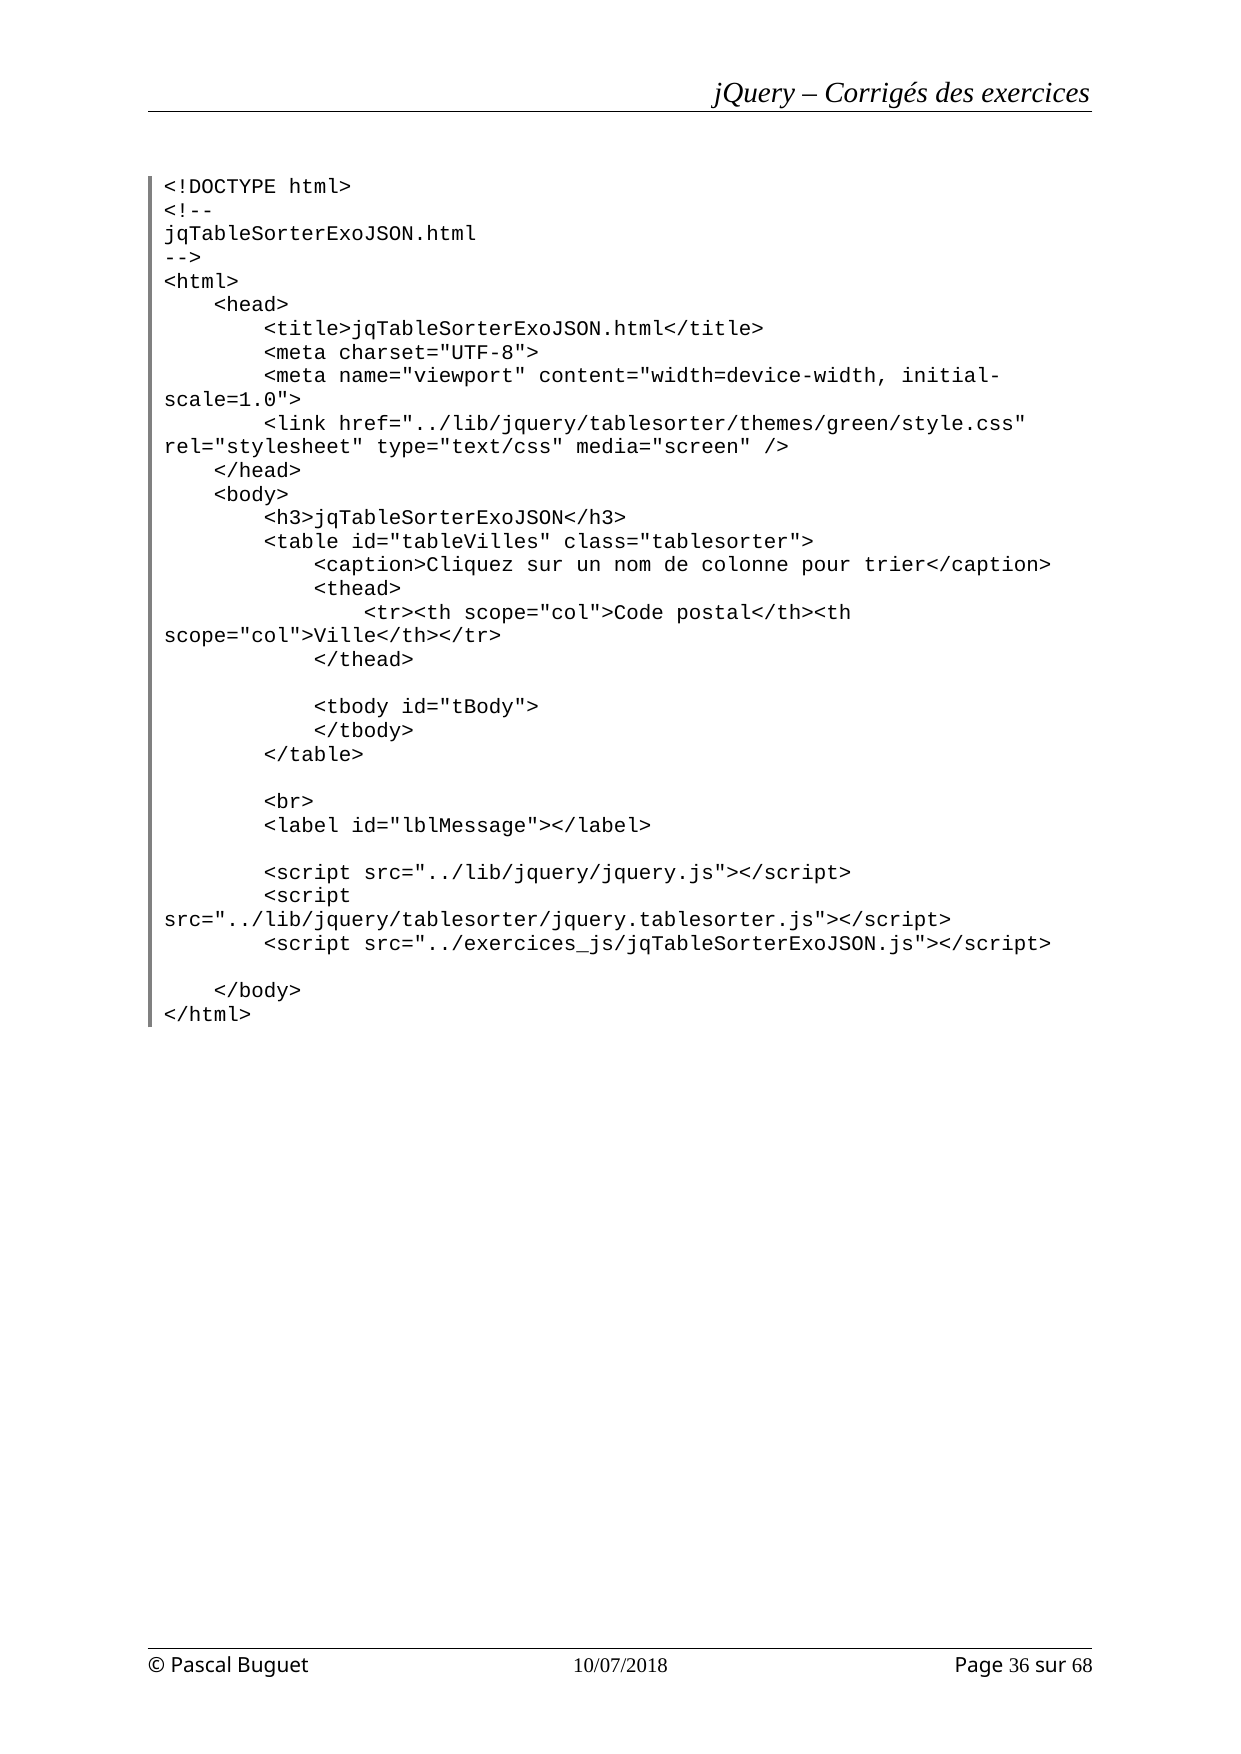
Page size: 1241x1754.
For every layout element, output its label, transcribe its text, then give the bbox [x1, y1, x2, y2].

text <label id="lblMessage"></label> [152, 814, 1092, 838]
text <meta name="viewport" content="width=device-width, initial-scale=1.0"> [152, 365, 1092, 413]
text <html> [152, 271, 1092, 294]
text </html> [152, 1004, 1092, 1027]
text <head> [152, 294, 1092, 318]
text <script src="../lib/jquery/tablesorter/jquery.tablesorter.js"></script> [152, 886, 1092, 933]
text <h3>jqTableSorterExoJSON</h3> [152, 507, 1092, 531]
text <caption>Cliquez sur un nom de colonne pour trier</caption> [152, 554, 1092, 578]
text <!-- [152, 200, 1092, 223]
text <table id="tableVilles" class="tablesorter"> [152, 531, 1092, 554]
text <thead> [152, 578, 1092, 602]
text <script src="../exercices_js/jqTableSorterExoJSON.js"></script> [152, 933, 1092, 956]
text </head> [152, 460, 1092, 483]
text </body> [152, 980, 1092, 1004]
text <link href="../lib/jquery/tablesorter/themes/green/style.css" rel="stylesheet" type="text/css" media="screen" /> [152, 413, 1092, 460]
text <meta charset="UTF-8"> [152, 342, 1092, 365]
text <title>jqTableSorterExoJSON.html</title> [152, 318, 1092, 342]
text <br> [152, 791, 1092, 814]
text <body> [152, 483, 1092, 507]
text <!DOCTYPE html> [152, 176, 1092, 200]
text jqTableSorterExoJSON.html [152, 223, 1092, 247]
text </tbody> [152, 720, 1092, 744]
text </table> [152, 744, 1092, 767]
text --> [152, 247, 1092, 271]
text <tbody id="tBody"> [152, 696, 1092, 720]
text <script src="../lib/jquery/jquery.js"></script> [152, 862, 1092, 886]
text </thead> [152, 649, 1092, 673]
text <tr><th scope="col">Code postal</th><th scope="col">Ville</th></tr> [152, 602, 1092, 649]
